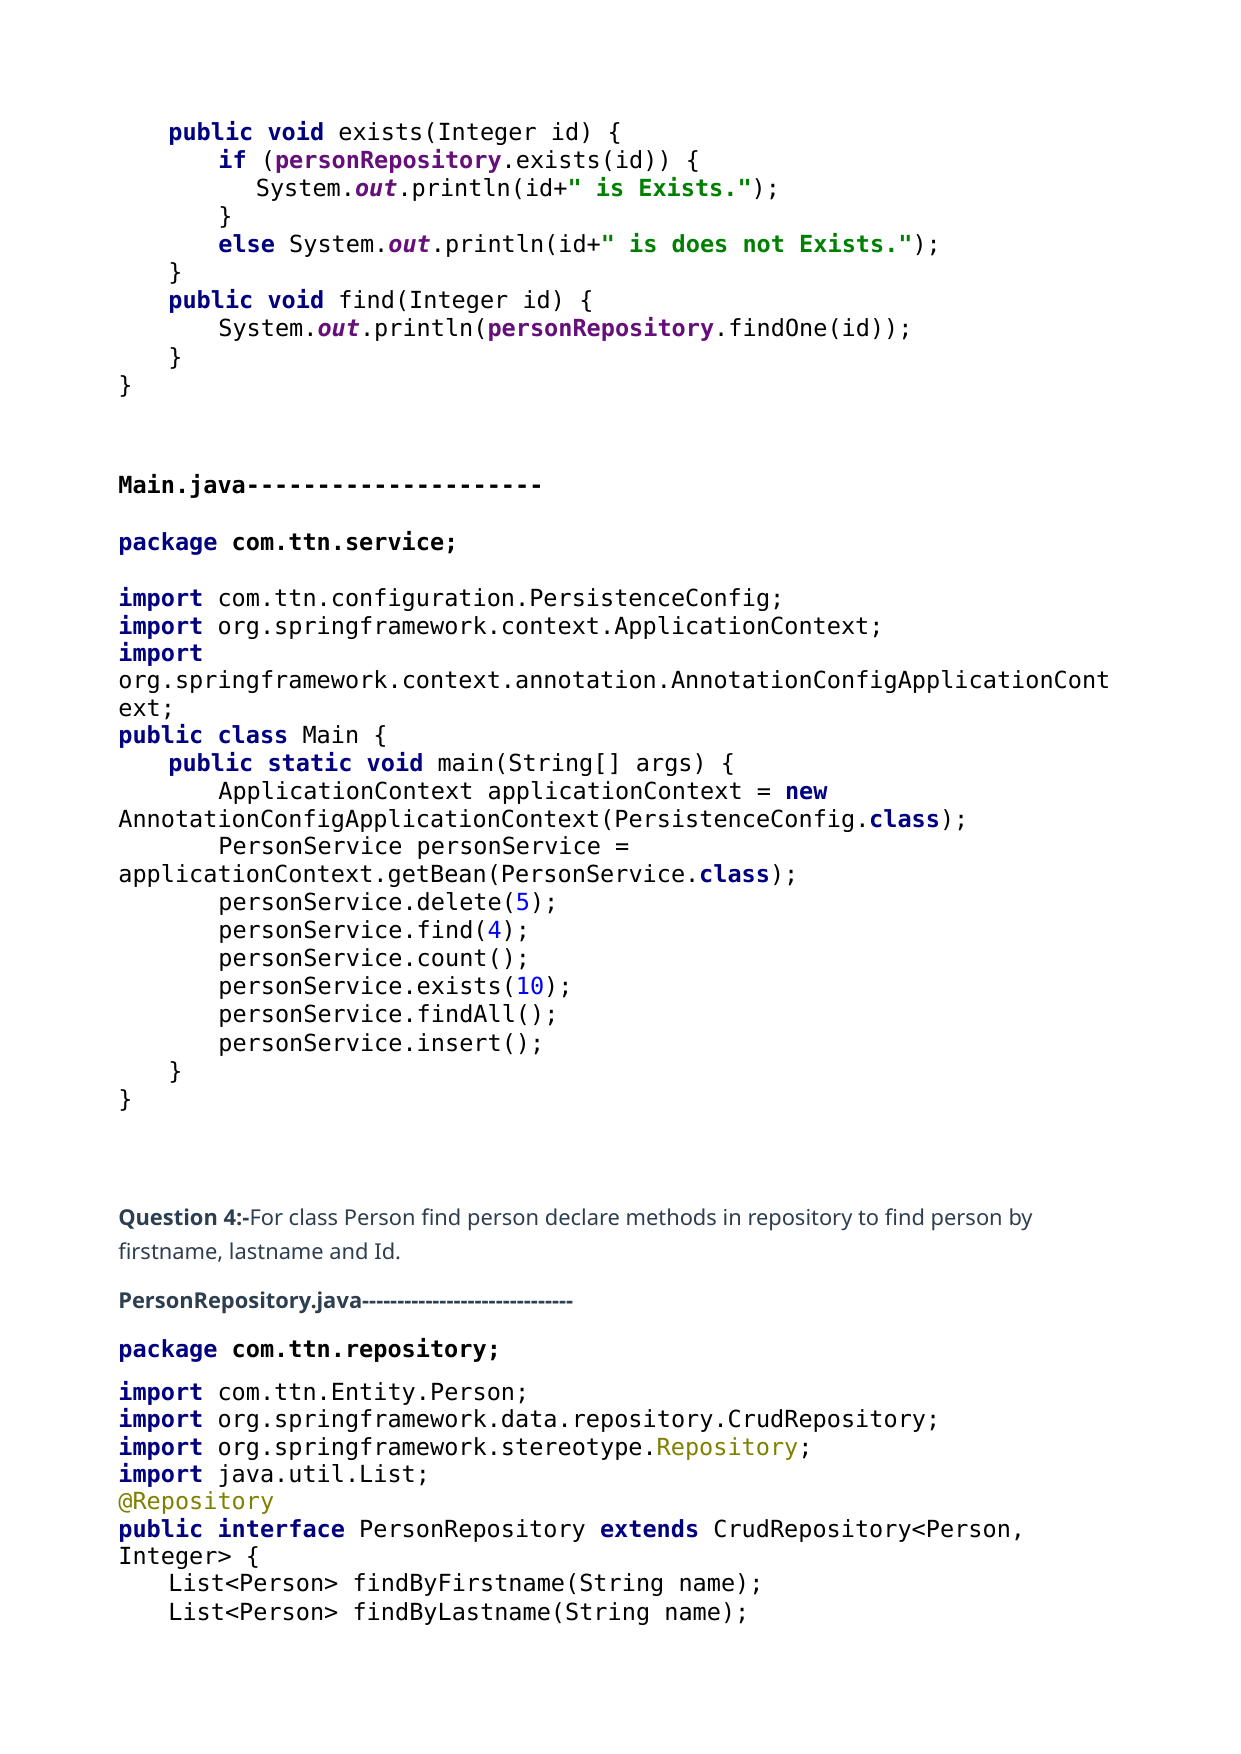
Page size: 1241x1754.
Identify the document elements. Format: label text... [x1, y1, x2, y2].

text personService.delete(5); [118, 888, 1122, 917]
text PersonService personService = applicationContext.getBean(PersonService.class); [118, 833, 1122, 888]
text System.out.println(personRepository.findOne(id)); [118, 315, 1122, 343]
text List<Person> findByFirstname(String name); [118, 1570, 1122, 1598]
text ApplicationContext applicationContext = new AnnotationConfigApplicationContext(PersistenceConfig.class); [118, 777, 1122, 833]
text List<Person> findByLastname(String name); [118, 1598, 1122, 1626]
text if (personRepository.exists(id)) { [118, 146, 1122, 174]
text } [118, 202, 1122, 231]
text personService.find(4); [118, 917, 1122, 945]
text public void exists(Integer id) { [118, 118, 1122, 146]
text public class Main { [118, 722, 1122, 749]
text import org.springframework.data.repository.CrudRepository; [118, 1406, 1122, 1433]
text public static void main(String[] args) { [118, 749, 1122, 777]
text import org.springframework.stereotype.Repository; [118, 1433, 1122, 1460]
text package com.ttn.repository; [118, 1335, 1122, 1363]
text personService.findAll(); [118, 1001, 1122, 1029]
text import com.ttn.configuration.PersistenceConfig; [118, 585, 1122, 612]
text import com.ttn.Entity.Person; [118, 1378, 1122, 1406]
text else System.out.println(id+" is does not Exists."); [118, 231, 1122, 259]
text PersonRepository.java------------------------------ [118, 1285, 1122, 1315]
text public void find(Integer id) { [118, 287, 1122, 315]
text import org.springframework.context.ApplicationContext; [118, 612, 1122, 640]
text } [118, 1057, 1122, 1085]
text Question 4:-For class Person find person declare methods in repository to find person by firstname, lastname and Id. [118, 1201, 1122, 1265]
text Main.java--------------------- [118, 471, 1122, 498]
text } [118, 343, 1122, 371]
text package com.ttn.service; [118, 528, 1122, 555]
text personService.exists(10); [118, 973, 1122, 1001]
text import org.springframework.context.annotation.AnnotationConfigApplicationContext; [118, 640, 1122, 722]
text } [118, 259, 1122, 287]
text } [118, 371, 1122, 399]
text @Repository [118, 1488, 1122, 1515]
text personService.insert(); [118, 1029, 1122, 1057]
text } [118, 1085, 1122, 1113]
text System.out.println(id+" is Exists."); [118, 174, 1122, 202]
text public interface PersonRepository extends CrudRepository<Person, Integer> { [118, 1515, 1122, 1570]
text personService.count(); [118, 945, 1122, 973]
text import java.util.List; [118, 1460, 1122, 1488]
